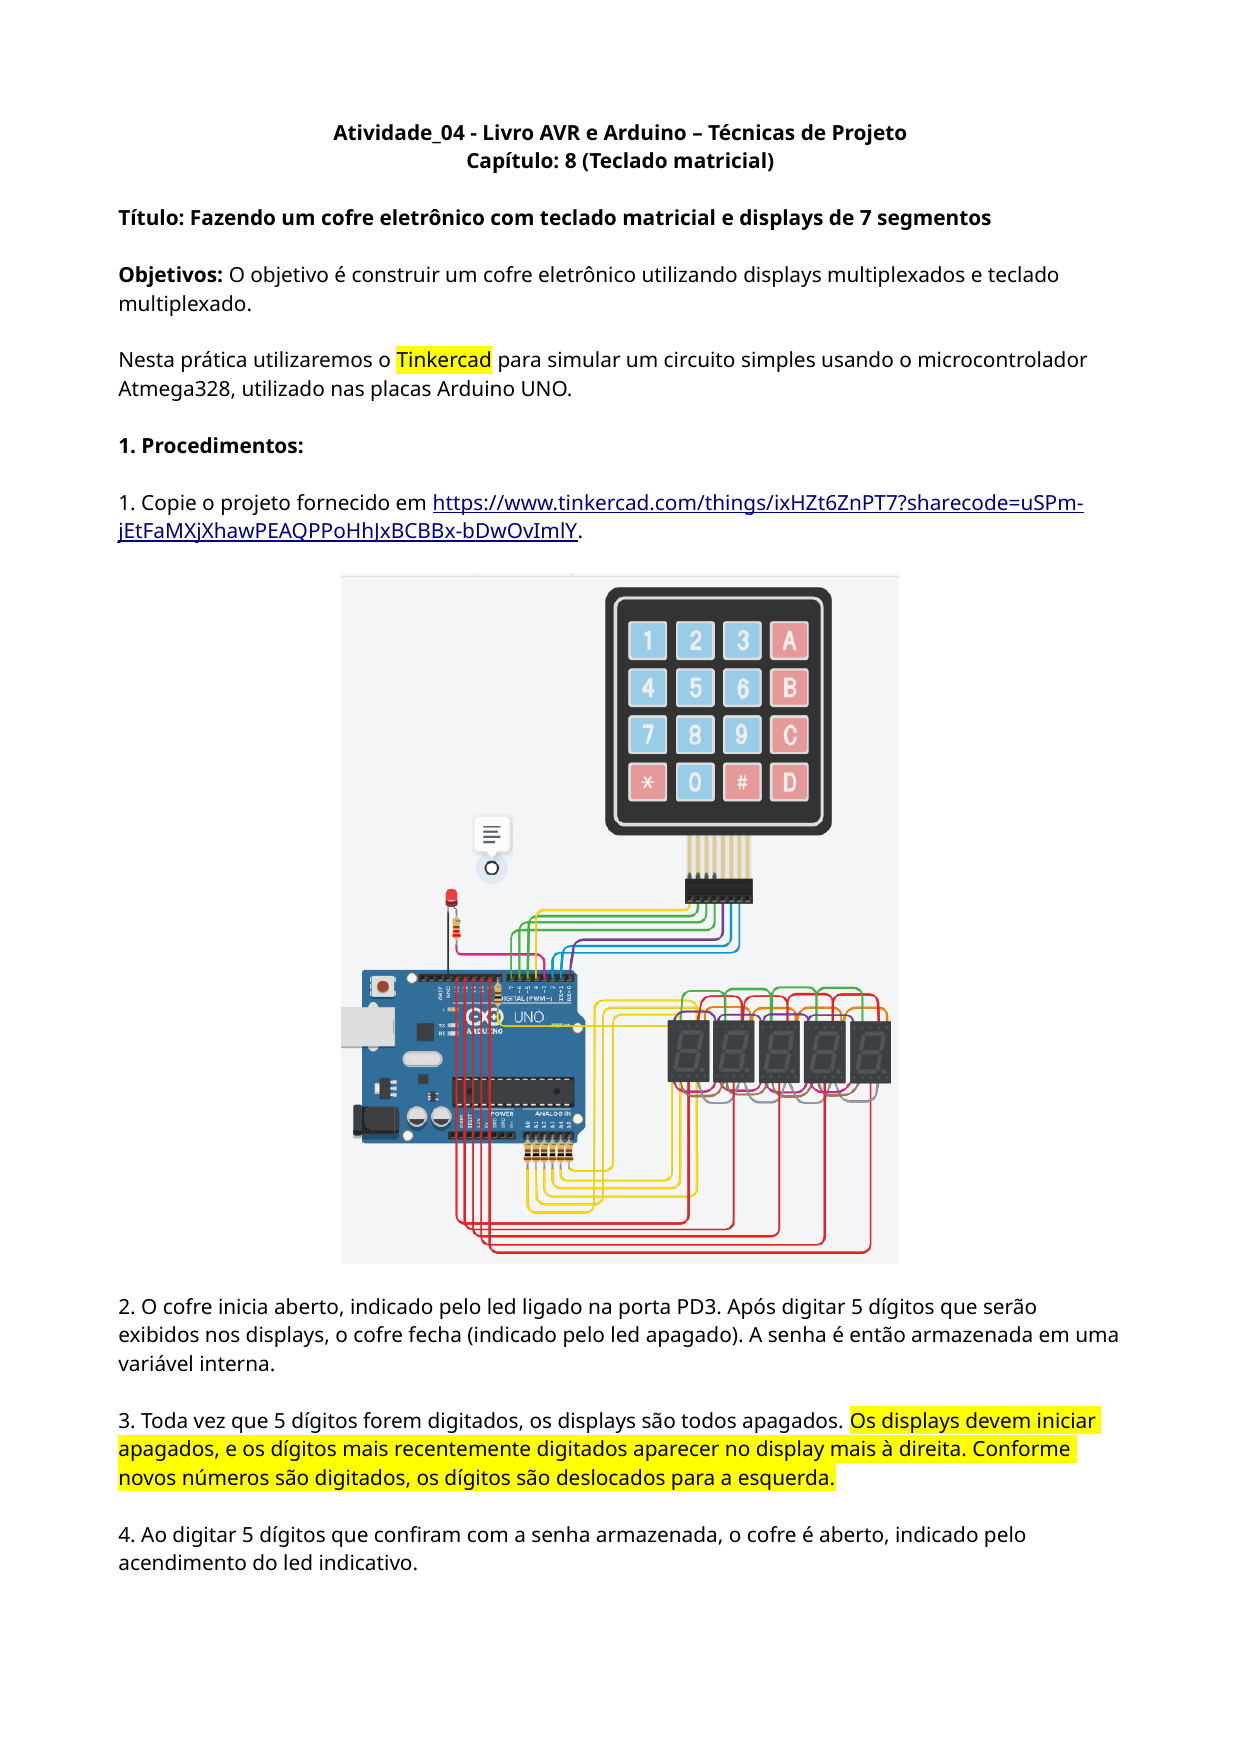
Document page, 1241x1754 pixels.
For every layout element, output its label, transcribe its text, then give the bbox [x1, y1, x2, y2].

text 2. O cofre inicia aberto, indicado pelo led ligado na porta PD3. Após digitar 5 dígitos que serão exibidos nos displays, o cofre fecha (indicado pelo led apagado). A senha é então armazenada em uma variável interna. [118, 1292, 1122, 1377]
text Capítulo: 8 (Teclado matricial) [118, 147, 1122, 175]
text 3. Toda vez que 5 dígitos forem digitados, os displays são todos apagados. Os displays devem iniciar apagados, e os dígitos mais recentemente digitados aparecer no display mais à direita. Conforme novos números são digitados, os dígitos são deslocados para a esquerda. [118, 1406, 1122, 1491]
text Título: Fazendo um cofre eletrônico com teclado matricial e displays de 7 segmentos [118, 203, 1122, 232]
picture [341, 573, 900, 1264]
text 1. Copie o projeto fornecido em https://www.tinkercad.com/things/ixHZt6ZnPT7?sharecode=uSPm-jEtFaMXjXhawPEAQPPoHhJxBCBBx-bDwOvImlY. [118, 488, 1122, 545]
text Objetivos: O objetivo é construir um cofre eletrônico utilizando displays multiplexados e teclado multiplexado. [118, 260, 1122, 317]
text Atividade_04 - Livro AVR e Arduino – Técnicas de Projeto [118, 118, 1122, 147]
text Nesta prática utilizaremos o Tinkercad para simular um circuito simples usando o microcontrolador Atmega328, utilizado nas placas Arduino UNO. [118, 346, 1122, 402]
text 1. Procedimentos: [118, 431, 1122, 459]
text 4. Ao digitar 5 dígitos que confiram com a senha armazenada, o cofre é aberto, indicado pelo acendimento do led indicativo. [118, 1520, 1122, 1577]
